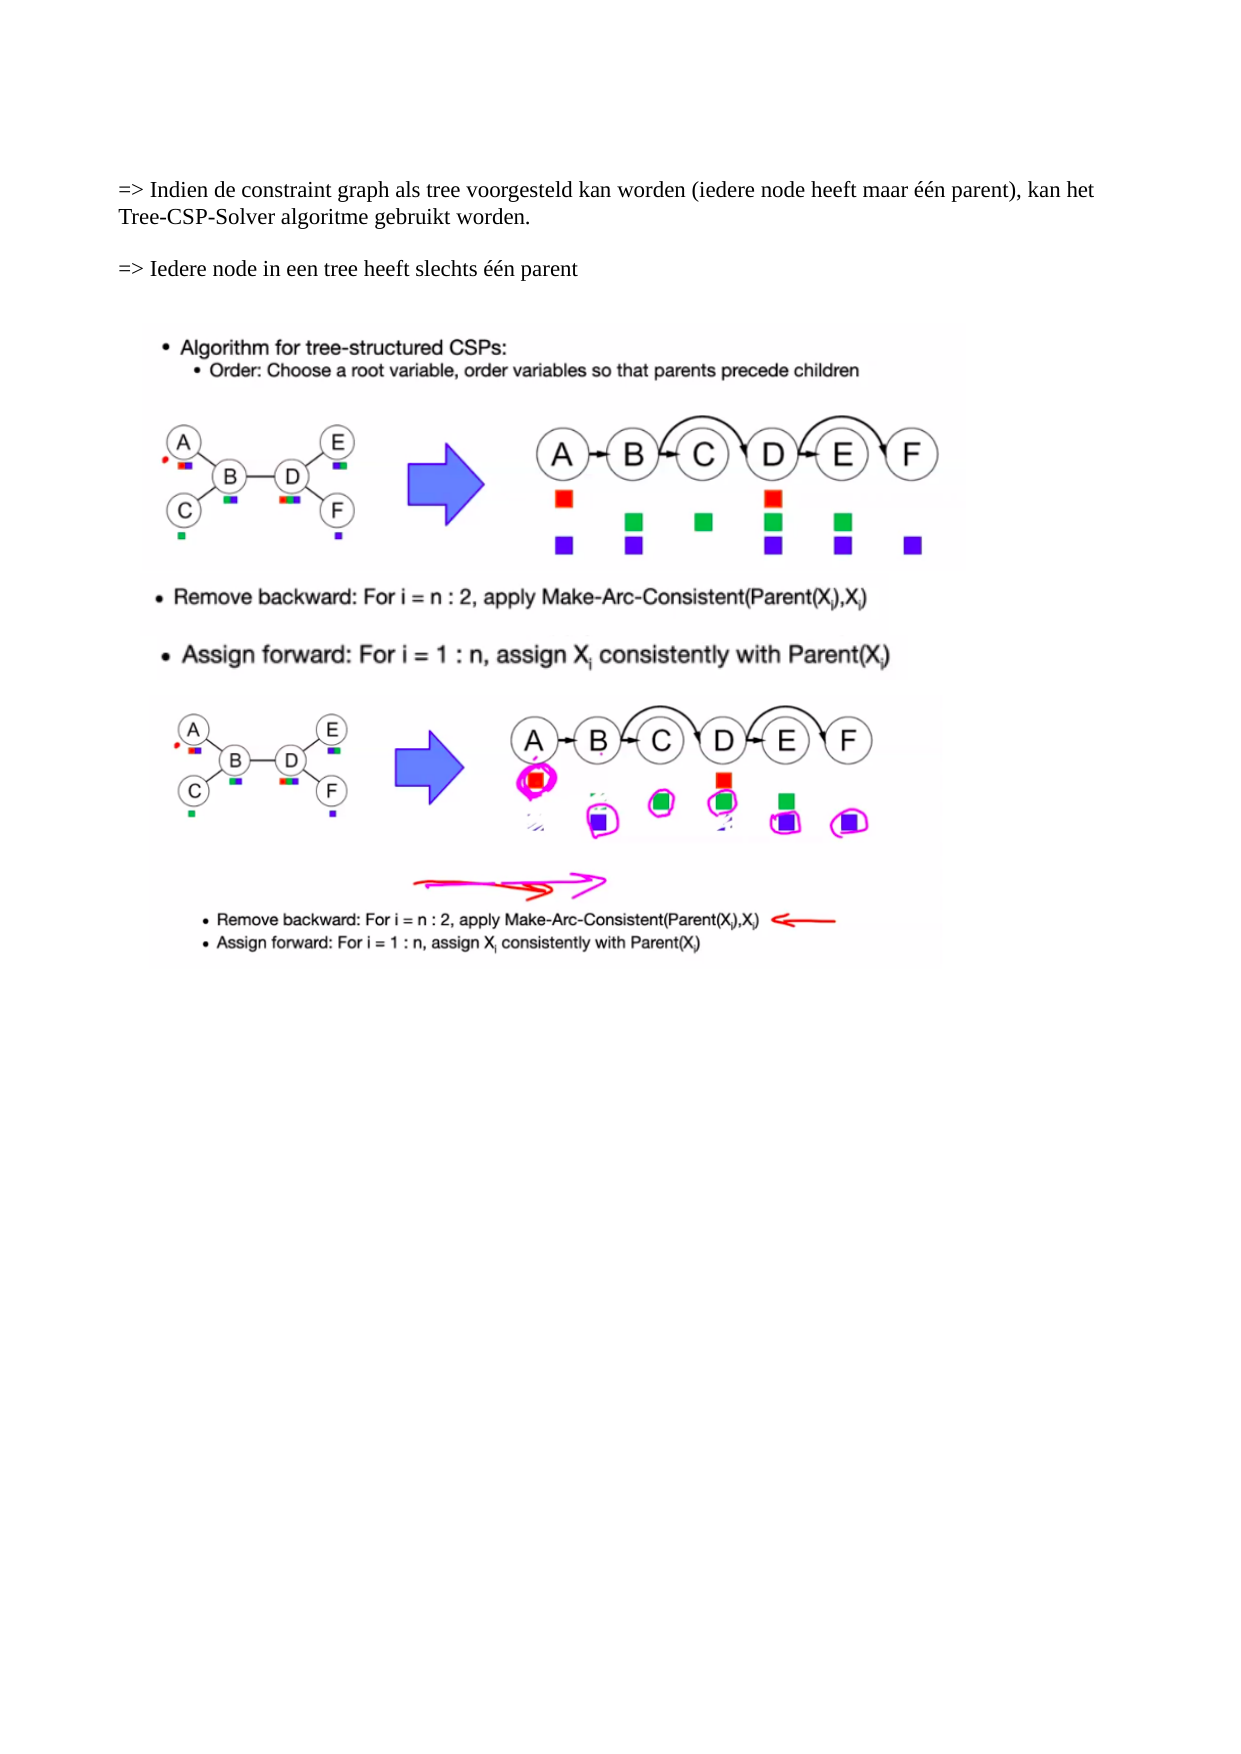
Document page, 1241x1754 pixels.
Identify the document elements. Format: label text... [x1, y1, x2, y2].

picture [141, 323, 966, 571]
picture [149, 695, 943, 969]
text => Iedere node in een tree heeft slechts één parent [118, 255, 1122, 282]
text => Indien de constraint graph als tree voorgesteld kan worden (iedere node heeft maar één parent), kan het Tree-CSP-Solver algoritme gebruikt worden. [118, 176, 1122, 229]
picture [139, 573, 908, 680]
